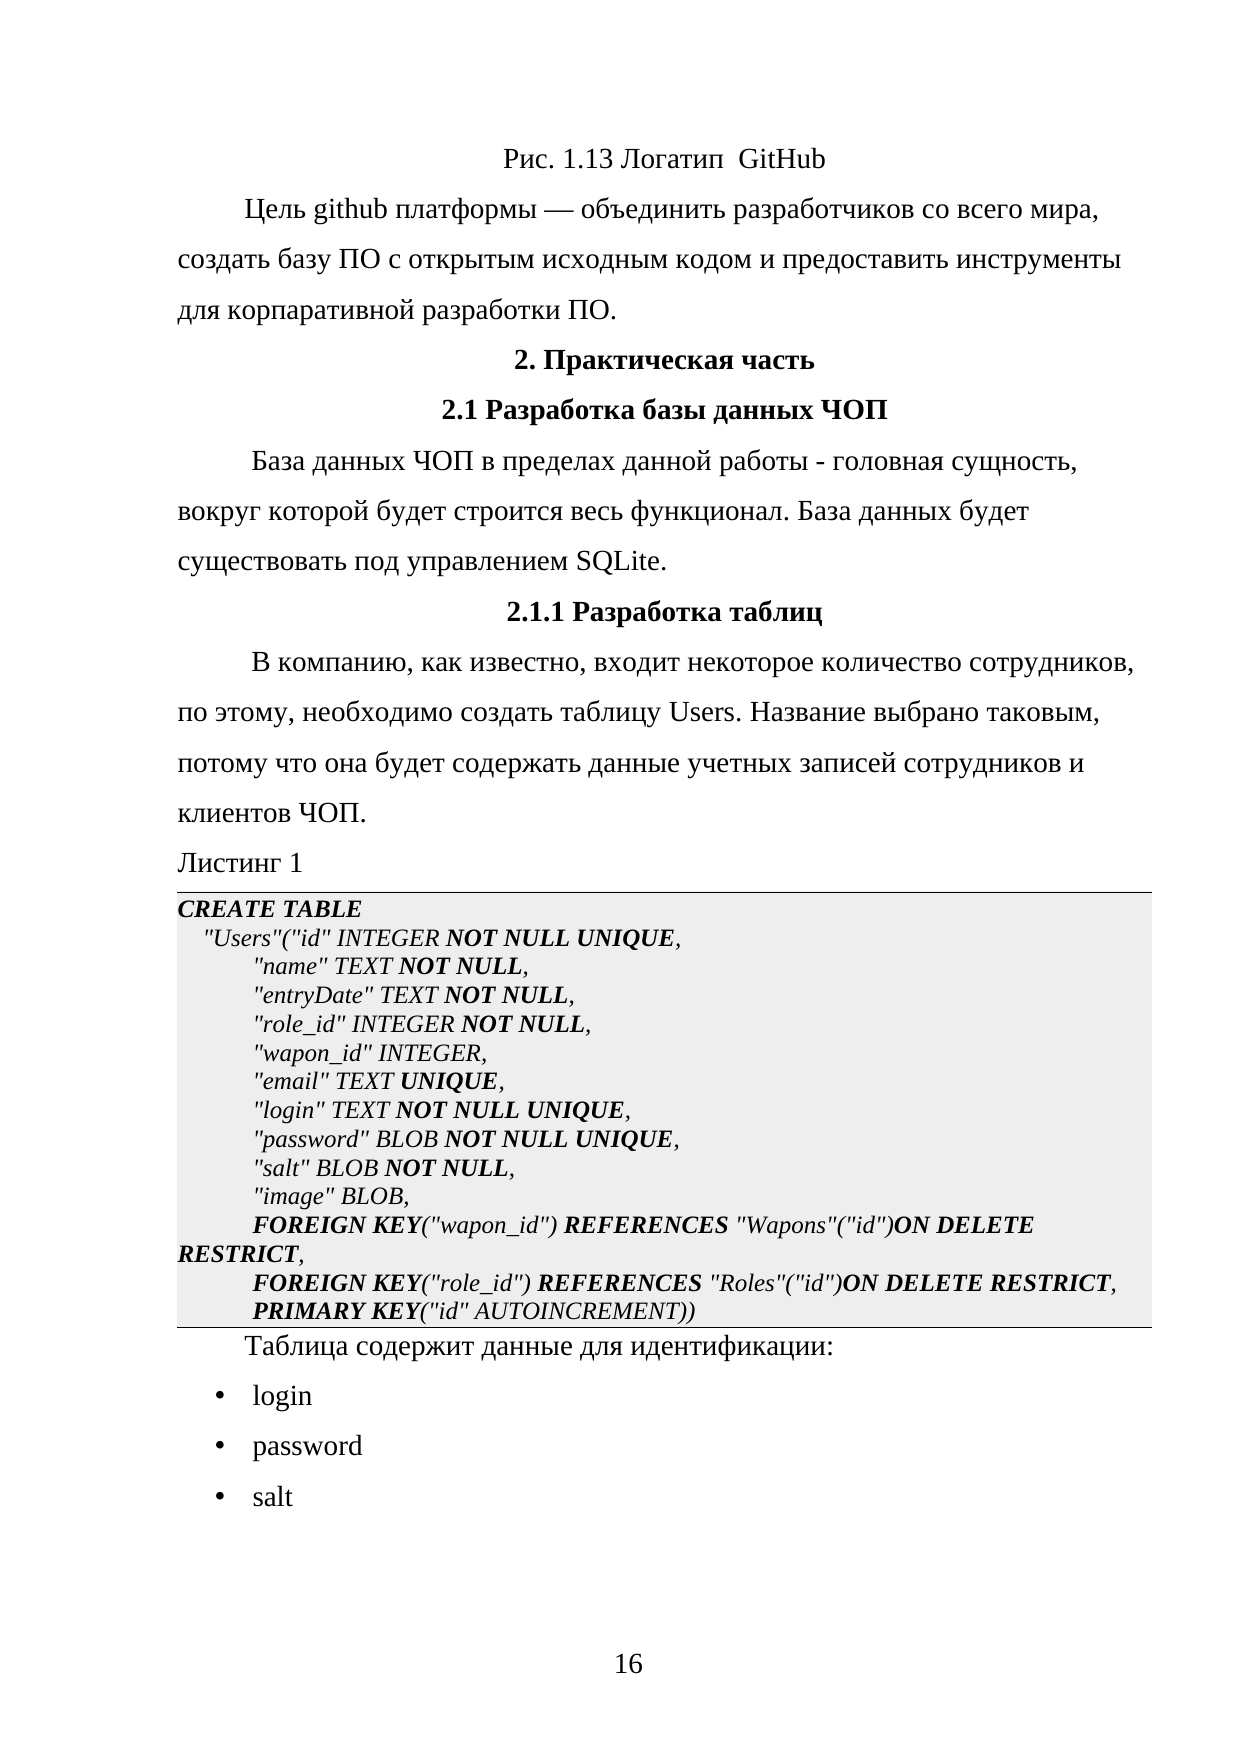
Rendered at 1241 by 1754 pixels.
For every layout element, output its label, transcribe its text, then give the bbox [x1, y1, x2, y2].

list login [215, 1378, 1152, 1412]
text CREATE TABLE "Users"("id" INTEGER NOT NULL UNIQUE, "name" TEXT NOT NULL, "entryDate" TEXT NOT NULL, "role_id" INTEGER NOT NULL, "wapon_id" INTEGER, "email" TEXT UNIQUE, "login" TEXT NOT NULL UNIQUE, "password" BLOB NOT NULL UNIQUE, "salt" BLOB NOT NULL, "image" BLOB, FOREIGN KEY("wapon_id") REFERENCES "Wapons"("id")ON DELETE RESTRICT, FOREIGN KEY("role_id") REFERENCES "Roles"("id")ON DELETE RESTRICT, PRIMARY KEY("id" AUTOINCREMENT)) [177, 893, 1152, 1327]
subtitle 2.1 Разработка базы данных ЧОП [177, 392, 1152, 426]
text 2. Практическая часть [177, 342, 1152, 376]
text Таблица содержит данные для идентификации: [177, 1328, 1152, 1361]
subtitle 2.1.1 Разработка таблиц [177, 594, 1152, 627]
list salt [215, 1479, 1152, 1513]
text Листинг 1 [177, 845, 1152, 879]
text Рис. 1.13 Логатип GitHub [177, 141, 1152, 174]
list password [215, 1428, 1152, 1462]
text Цель github платформы — объединить разработчиков со всего мира, создать базу ПО с открытым исходным кодом и предоставить инструменты для корпаративной разработки ПО. [177, 191, 1152, 325]
text В компанию, как известно, входит некоторое количество сотрудников, по этому, необходимо создать таблицу Users. Название выбрано таковым, потому что она будет содержать данные учетных записей сотрудников и клиентов ЧОП. [177, 644, 1152, 828]
text База данных ЧОП в пределах данной работы - головная сущность, вокруг которой будет строится весь функционал. База данных будет существовать под управлением SQLite. [177, 443, 1152, 577]
